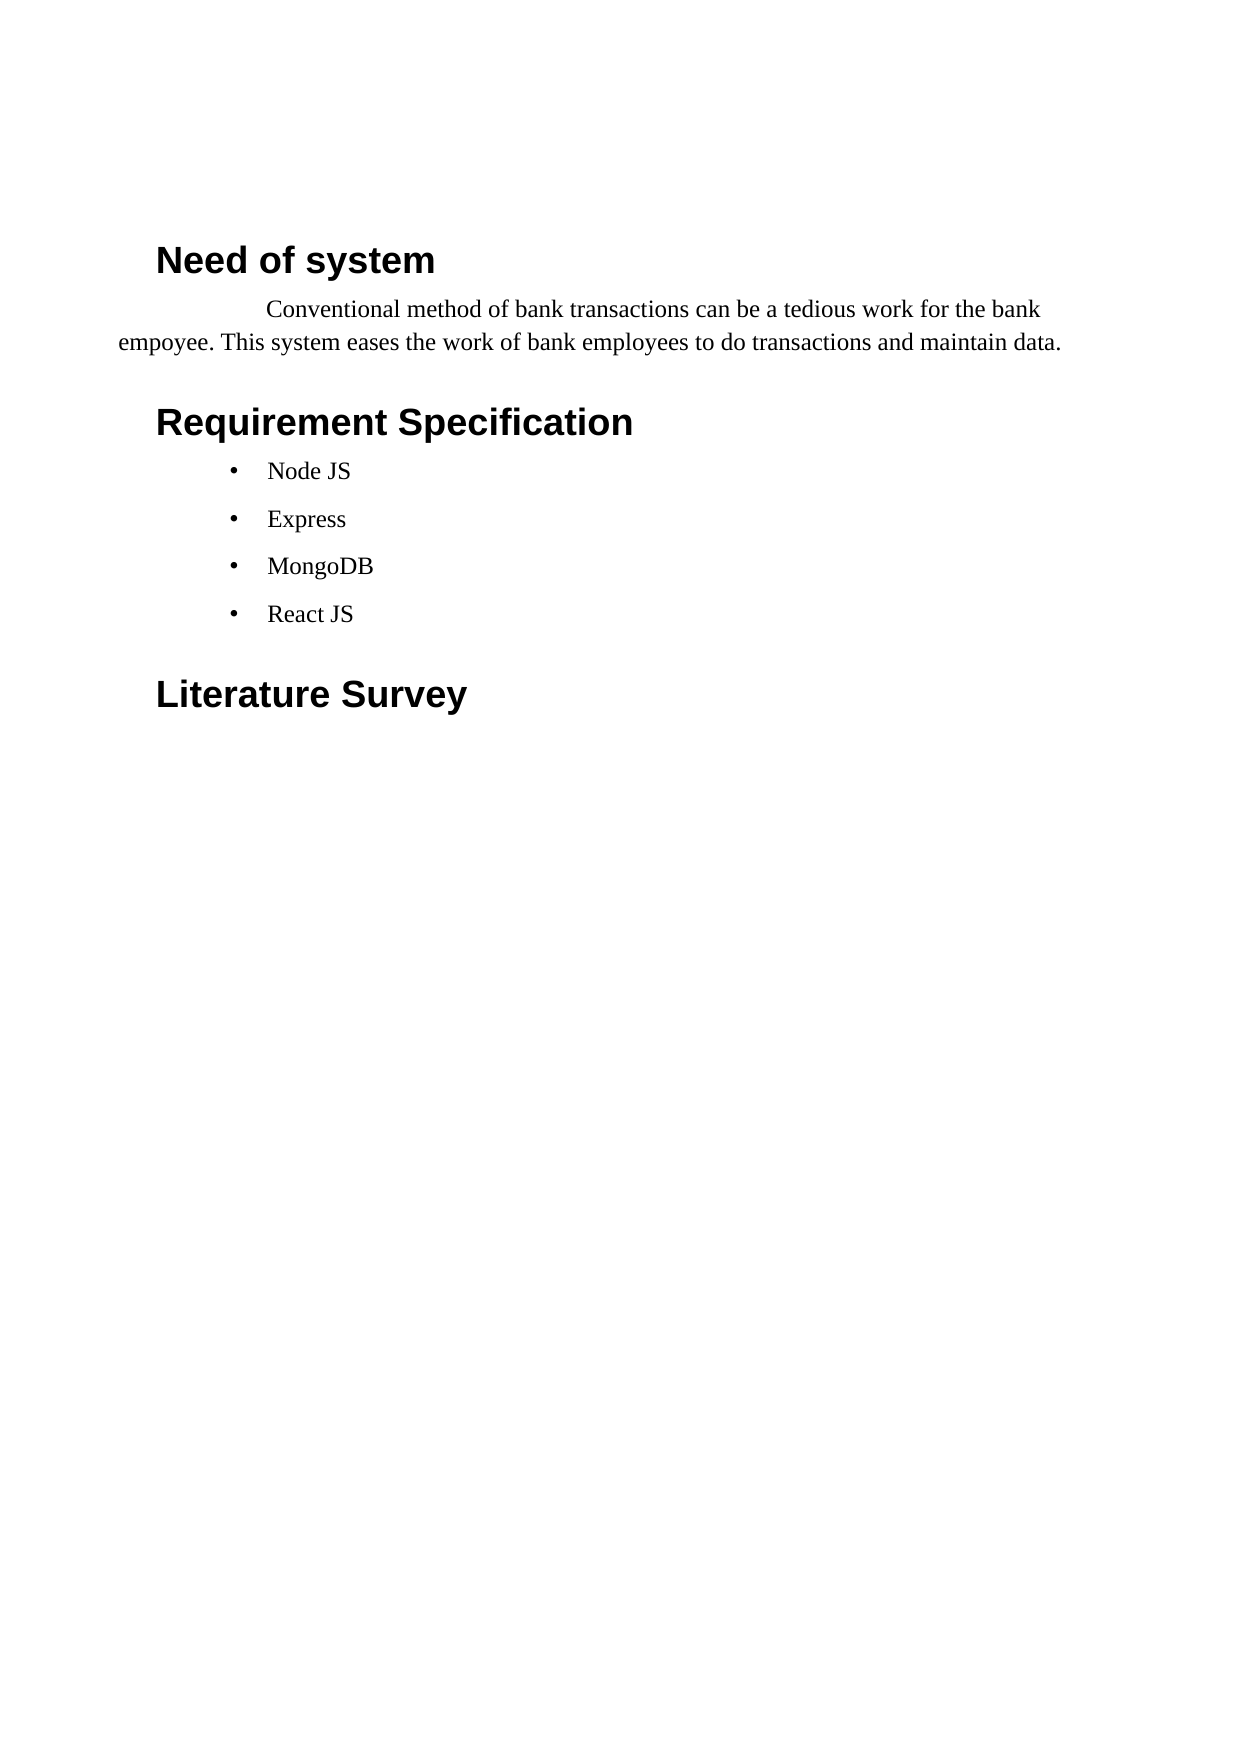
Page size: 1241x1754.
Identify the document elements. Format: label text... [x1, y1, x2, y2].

list Node JS [229, 456, 1122, 485]
list Express [229, 504, 1122, 533]
subtitle Requirement Specification [156, 400, 1122, 444]
list React JS [229, 599, 1122, 628]
subtitle Literature Survey [156, 672, 1122, 715]
list MongoDB [229, 551, 1122, 580]
subtitle Need of system [156, 238, 1122, 282]
text Conventional method of bank transactions can be a tedious work for the bank empoyee. This system eases the work of bank employees to do transactions and maintain data. [118, 294, 1122, 356]
